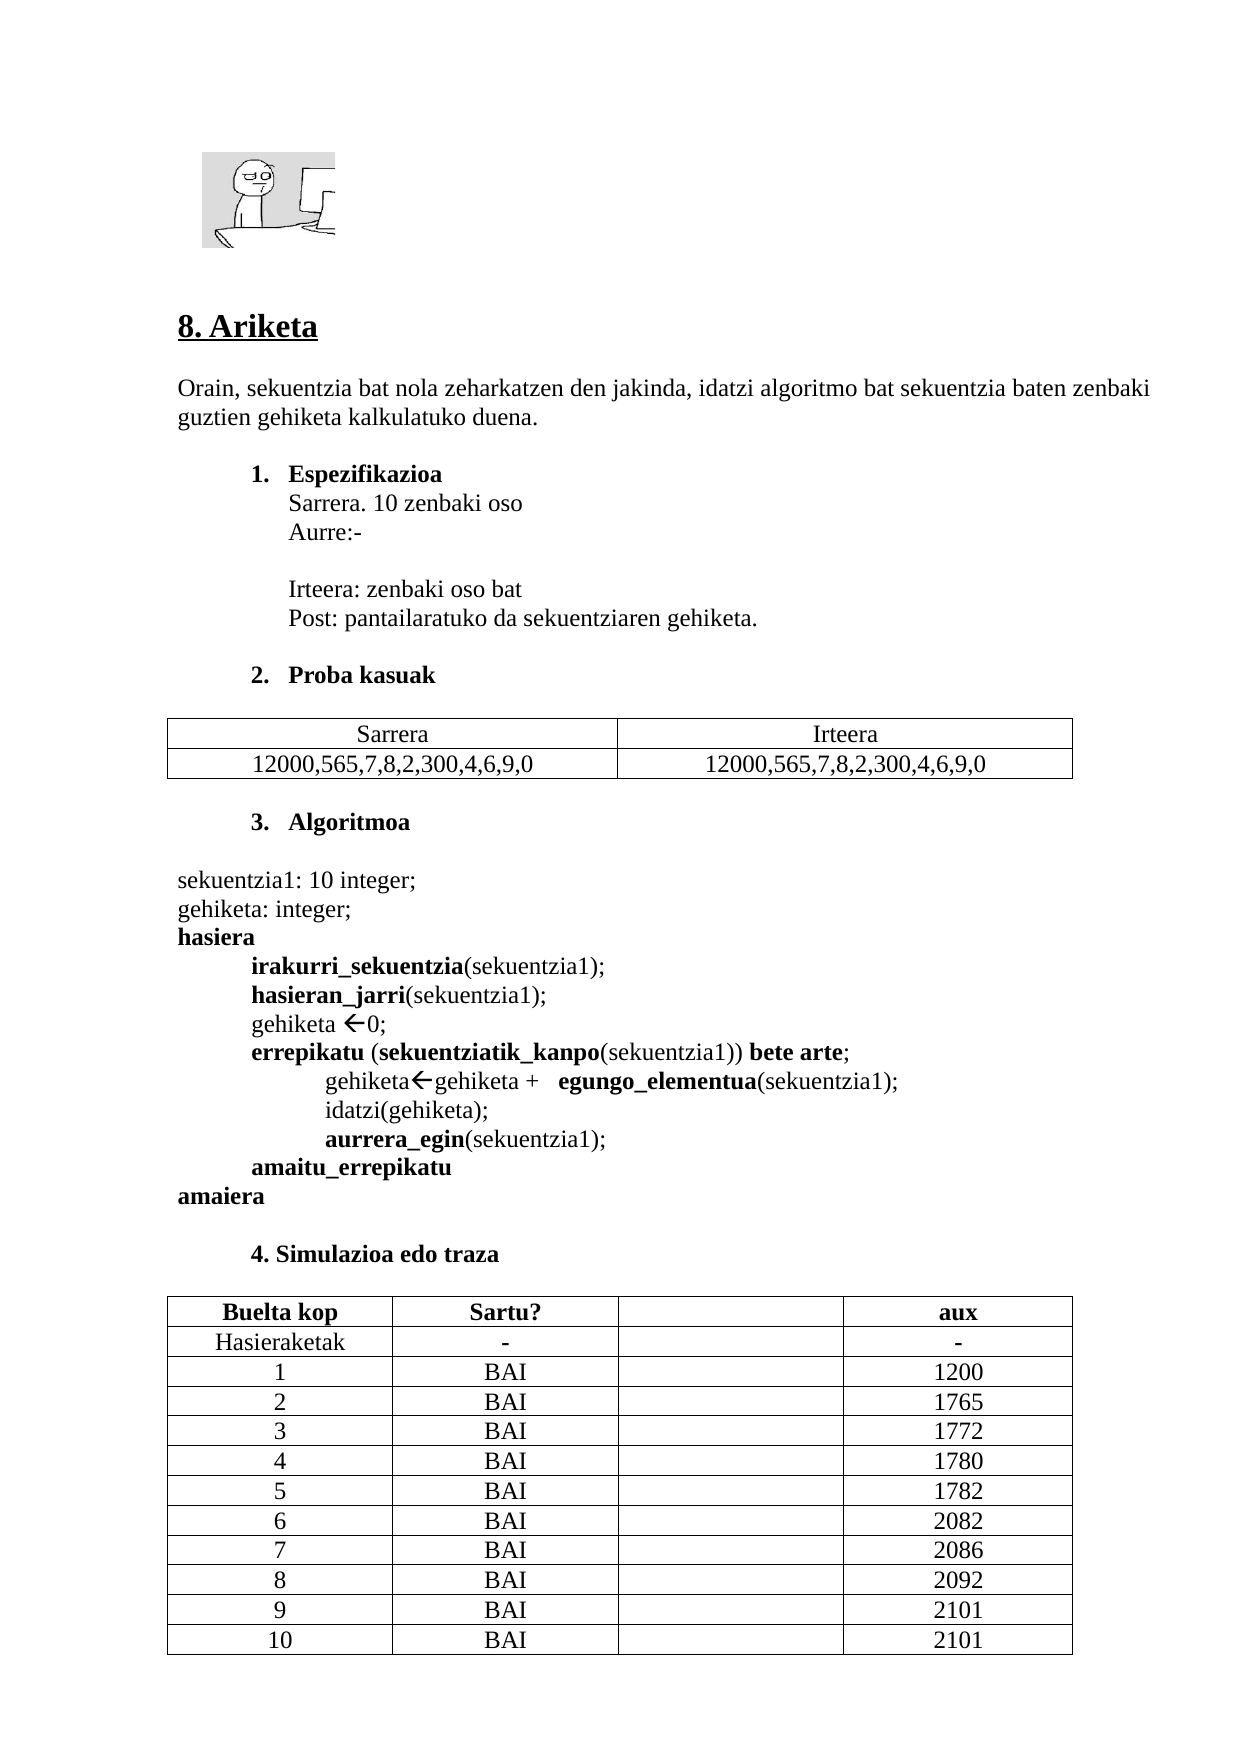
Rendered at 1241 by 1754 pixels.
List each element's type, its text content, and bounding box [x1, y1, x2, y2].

table_cell 4 [168, 1446, 392, 1475]
text Aurre:- [288, 517, 1152, 546]
text 4. Simulazioa edo traza [251, 1239, 1152, 1267]
table_cell [619, 1357, 843, 1386]
text idatzi(gehiketa); [177, 1095, 1152, 1124]
text sekuentzia1: 10 integer; [177, 865, 1152, 894]
table_cell BAI [393, 1416, 618, 1445]
table_cell BAI [393, 1536, 618, 1564]
table_cell 3 [168, 1416, 392, 1445]
table_cell BAI [393, 1625, 618, 1654]
table_cell [619, 1476, 843, 1505]
table_cell 8 [168, 1565, 392, 1594]
table_cell BAI [393, 1387, 618, 1415]
table_cell [619, 1387, 843, 1415]
table_cell BAI [393, 1506, 618, 1534]
text Irteera: zenbaki oso bat [288, 574, 1152, 603]
table_cell 9 [168, 1595, 392, 1624]
table_cell 2086 [844, 1536, 1072, 1564]
table_cell BAI [393, 1565, 618, 1594]
table_cell 6 [168, 1506, 392, 1534]
table_cell 7 [168, 1536, 392, 1564]
text amaiera [177, 1181, 1152, 1210]
table_cell [619, 1416, 843, 1445]
table_cell 12000,565,7,8,2,300,4,6,9,0 [168, 749, 617, 778]
table_cell 2 [168, 1387, 392, 1415]
text Orain, sekuentzia bat nola zeharkatzen den jakinda, idatzi algoritmo bat sekuentzia baten zenbaki guztien gehiketa kalkulatuko duena. [177, 373, 1152, 431]
table_cell - [844, 1327, 1072, 1356]
table_cell 12000,565,7,8,2,300,4,6,9,0 [618, 749, 1072, 778]
table_cell [619, 1506, 843, 1534]
table_cell 10 [168, 1625, 392, 1654]
text Post: pantailaratuko da sekuentziaren gehiketa. [288, 603, 1152, 632]
text amaitu_errepikatu [177, 1152, 1152, 1181]
table_cell 2101 [844, 1595, 1072, 1624]
text aurrera_egin(sekuentzia1); [177, 1124, 1152, 1152]
table_cell Hasieraketak [168, 1327, 392, 1356]
table_header Sartu? [393, 1297, 618, 1326]
text 8. Ariketa [177, 306, 1152, 344]
text hasiera [177, 922, 1152, 951]
list Espezifikazioa [251, 459, 1152, 488]
table_cell 2101 [844, 1625, 1072, 1654]
list Algoritmoa [251, 807, 1152, 836]
table_cell 1200 [844, 1357, 1072, 1386]
text hasieran_jarri(sekuentzia1); [177, 980, 1152, 1009]
table_cell [619, 1446, 843, 1475]
table_cell [619, 1595, 843, 1624]
text gehiketa 0; [177, 1009, 1152, 1037]
text irakurri_sekuentzia(sekuentzia1); [177, 951, 1152, 980]
table_cell 1772 [844, 1416, 1072, 1445]
table_cell 1780 [844, 1446, 1072, 1475]
table_cell 1 [168, 1357, 392, 1386]
table_cell BAI [393, 1446, 618, 1475]
table_cell - [393, 1327, 618, 1356]
table_cell [619, 1536, 843, 1564]
table_cell 2082 [844, 1506, 1072, 1534]
table_cell 5 [168, 1476, 392, 1505]
table_cell [619, 1625, 843, 1654]
text gehiketa: integer; [177, 894, 1152, 922]
list Proba kasuak [251, 661, 1152, 689]
table_cell 1765 [844, 1387, 1072, 1415]
text Sarrera. 10 zenbaki oso [288, 488, 1152, 517]
table_cell BAI [393, 1476, 618, 1505]
table_header Buelta kop [168, 1297, 392, 1326]
table_cell BAI [393, 1357, 618, 1386]
table_cell 2092 [844, 1565, 1072, 1594]
table_cell [619, 1327, 843, 1356]
table_header Irteera [618, 719, 1072, 748]
table_header [619, 1297, 843, 1326]
text gehiketagehiketa + egungo_elementua(sekuentzia1); [177, 1066, 1152, 1095]
table_cell [619, 1565, 843, 1594]
table_cell BAI [393, 1595, 618, 1624]
table_header Sarrera [168, 719, 617, 748]
table_header aux [844, 1297, 1072, 1326]
text errepikatu (sekuentziatik_kanpo(sekuentzia1)) bete arte; [177, 1037, 1152, 1066]
table_cell 1782 [844, 1476, 1072, 1505]
